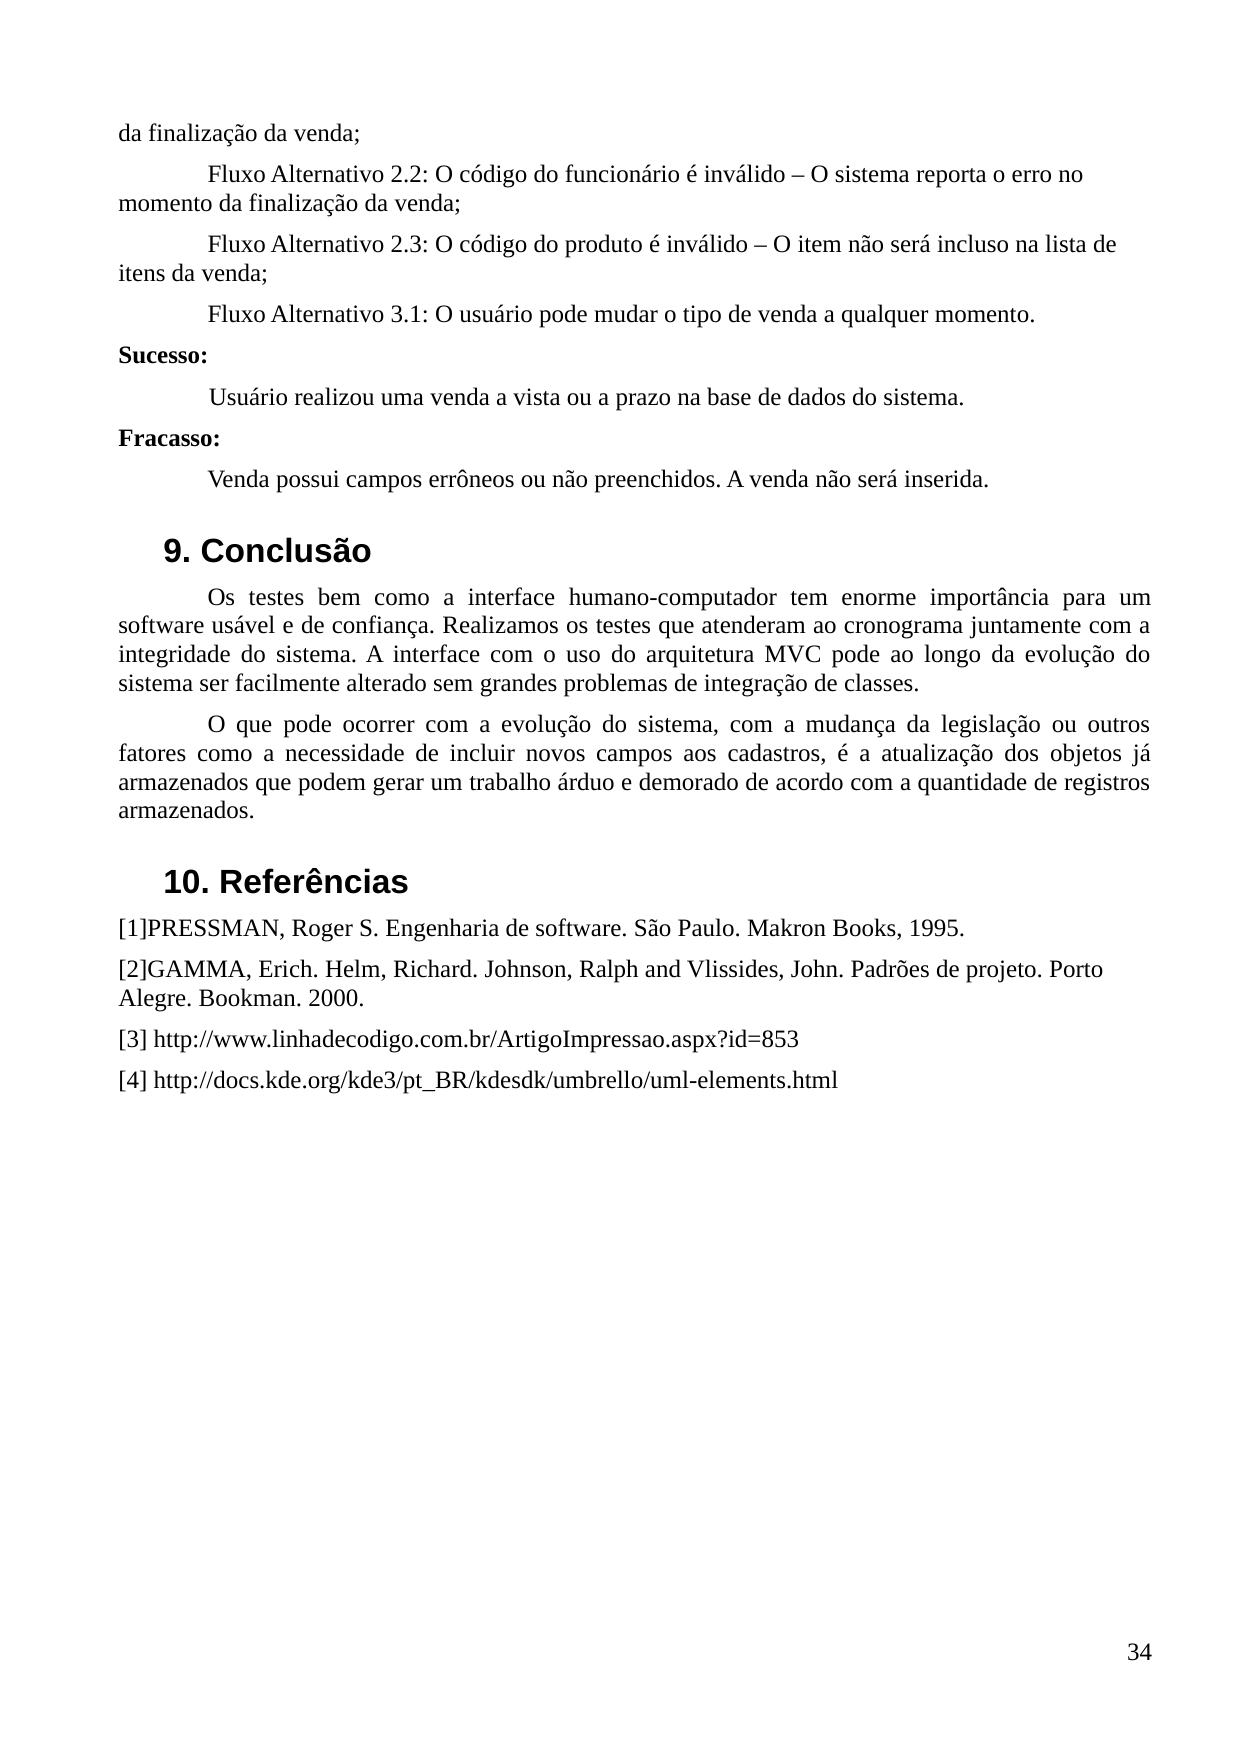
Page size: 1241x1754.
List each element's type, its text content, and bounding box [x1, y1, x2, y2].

text [2]GAMMA, Erich. Helm, Richard. Johnson, Ralph and Vlissides, John. Padrões de projeto. Porto Alegre. Bookman. 2000. [118, 954, 1152, 1012]
text Os testes bem como a interface humano-computador tem enorme importância para um software usável e de confiança. Realizamos os testes que atenderam ao cronograma juntamente com a integridade do sistema. A interface com o uso do arquitetura MVC pode ao longo da evolução do sistema ser facilmente alterado sem grandes problemas de integração de classes. [118, 582, 1152, 697]
text [3] http://www.linhadecodigo.com.br/ArtigoImpressao.aspx?id=853 [118, 1024, 1152, 1053]
text Fluxo Alternativo 2.2: O código do funcionário é inválido – O sistema reporta o erro no momento da finalização da venda; [118, 159, 1152, 217]
text Usuário realizou uma venda a vista ou a prazo na base de dados do sistema. [118, 382, 1152, 411]
text Fluxo Alternativo 2.3: O código do produto é inválido – O item não será incluso na lista de itens da venda; [118, 229, 1152, 287]
text [1]PRESSMAN, Roger S. Engenharia de software. São Paulo. Makron Books, 1995. [118, 913, 1152, 942]
subtitle 9. Conclusão [118, 531, 1152, 569]
text Fluxo Alternativo 3.1: O usuário pode mudar o tipo de venda a qualquer momento. [118, 299, 1152, 328]
text Sucesso: [118, 341, 1152, 369]
text da finalização da venda; [118, 118, 1152, 147]
text Venda possui campos errôneos ou não preenchidos. A venda não será inserida. [118, 464, 1152, 493]
text O que pode ocorrer com a evolução do sistema, com a mudança da legislação ou outros fatores como a necessidade de incluir novos campos aos cadastros, é a atualização dos objetos já armazenados que podem gerar um trabalho árduo e demorado de acordo com a quantidade de registros armazenados. [118, 709, 1152, 824]
text Fracasso: [118, 423, 1152, 452]
text [4] http://docs.kde.org/kde3/pt_BR/kdesdk/umbrello/uml-elements.html [118, 1065, 1152, 1094]
subtitle 10. Referências [118, 862, 1152, 900]
